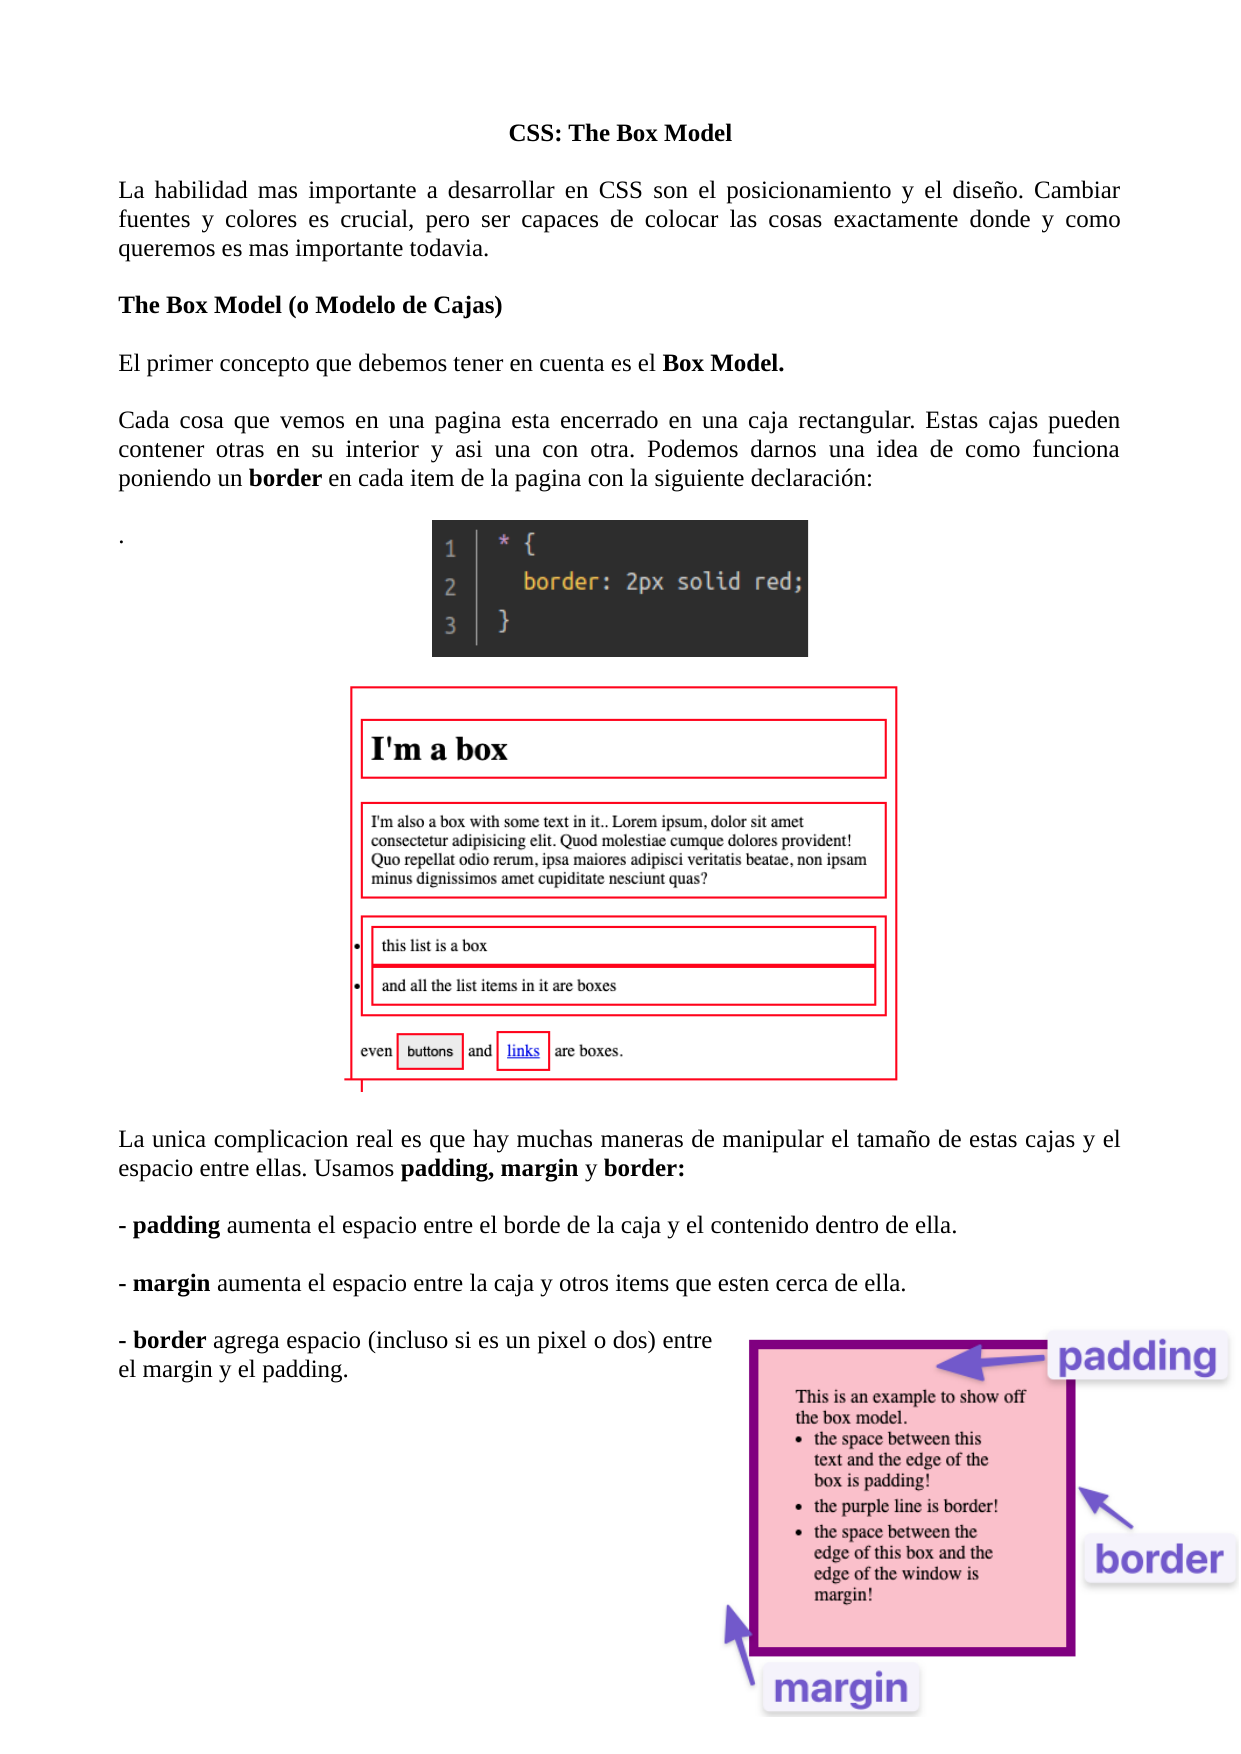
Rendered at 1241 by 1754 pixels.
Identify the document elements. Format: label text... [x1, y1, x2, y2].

text - margin aumenta el espacio entre la caja y otros items que esten cerca de ella. [118, 1268, 1122, 1297]
text El primer concepto que debemos tener en cuenta es el Box Model. [118, 348, 1122, 377]
text . [118, 521, 432, 549]
picture [432, 520, 809, 657]
text - border agrega espacio (incluso si es un pixel o dos) entre el margin y el padding. [118, 1326, 713, 1383]
text Cada cosa que vemos en una pagina esta encerrado en una caja rectangular. Estas cajas pueden contener otras en su interior y asi una con otra. Podemos darnos una idea de como funciona poniendo un border en cada item de la pagina con la siguiente declaración: [118, 406, 1122, 492]
text La unica complicacion real es que hay muchas maneras de manipular el tamaño de estas cajas y el espacio entre ellas. Usamos padding, margin y border: [118, 1124, 1122, 1182]
picture [713, 1319, 1239, 1717]
text - padding aumenta el espacio entre el borde de la caja y el contenido dentro de ella. [118, 1211, 1122, 1239]
text La habilidad mas importante a desarrollar en CSS son el posicionamiento y el diseño. Cambiar fuentes y colores es crucial, pero ser capaces de colocar las cosas exactamente donde y como queremos es mas importante todavia. [118, 176, 1122, 262]
text [809, 521, 1122, 549]
text The Box Model (o Modelo de Cajas) [118, 291, 1122, 319]
picture [344, 680, 910, 1092]
text CSS: The Box Model [118, 118, 1122, 147]
